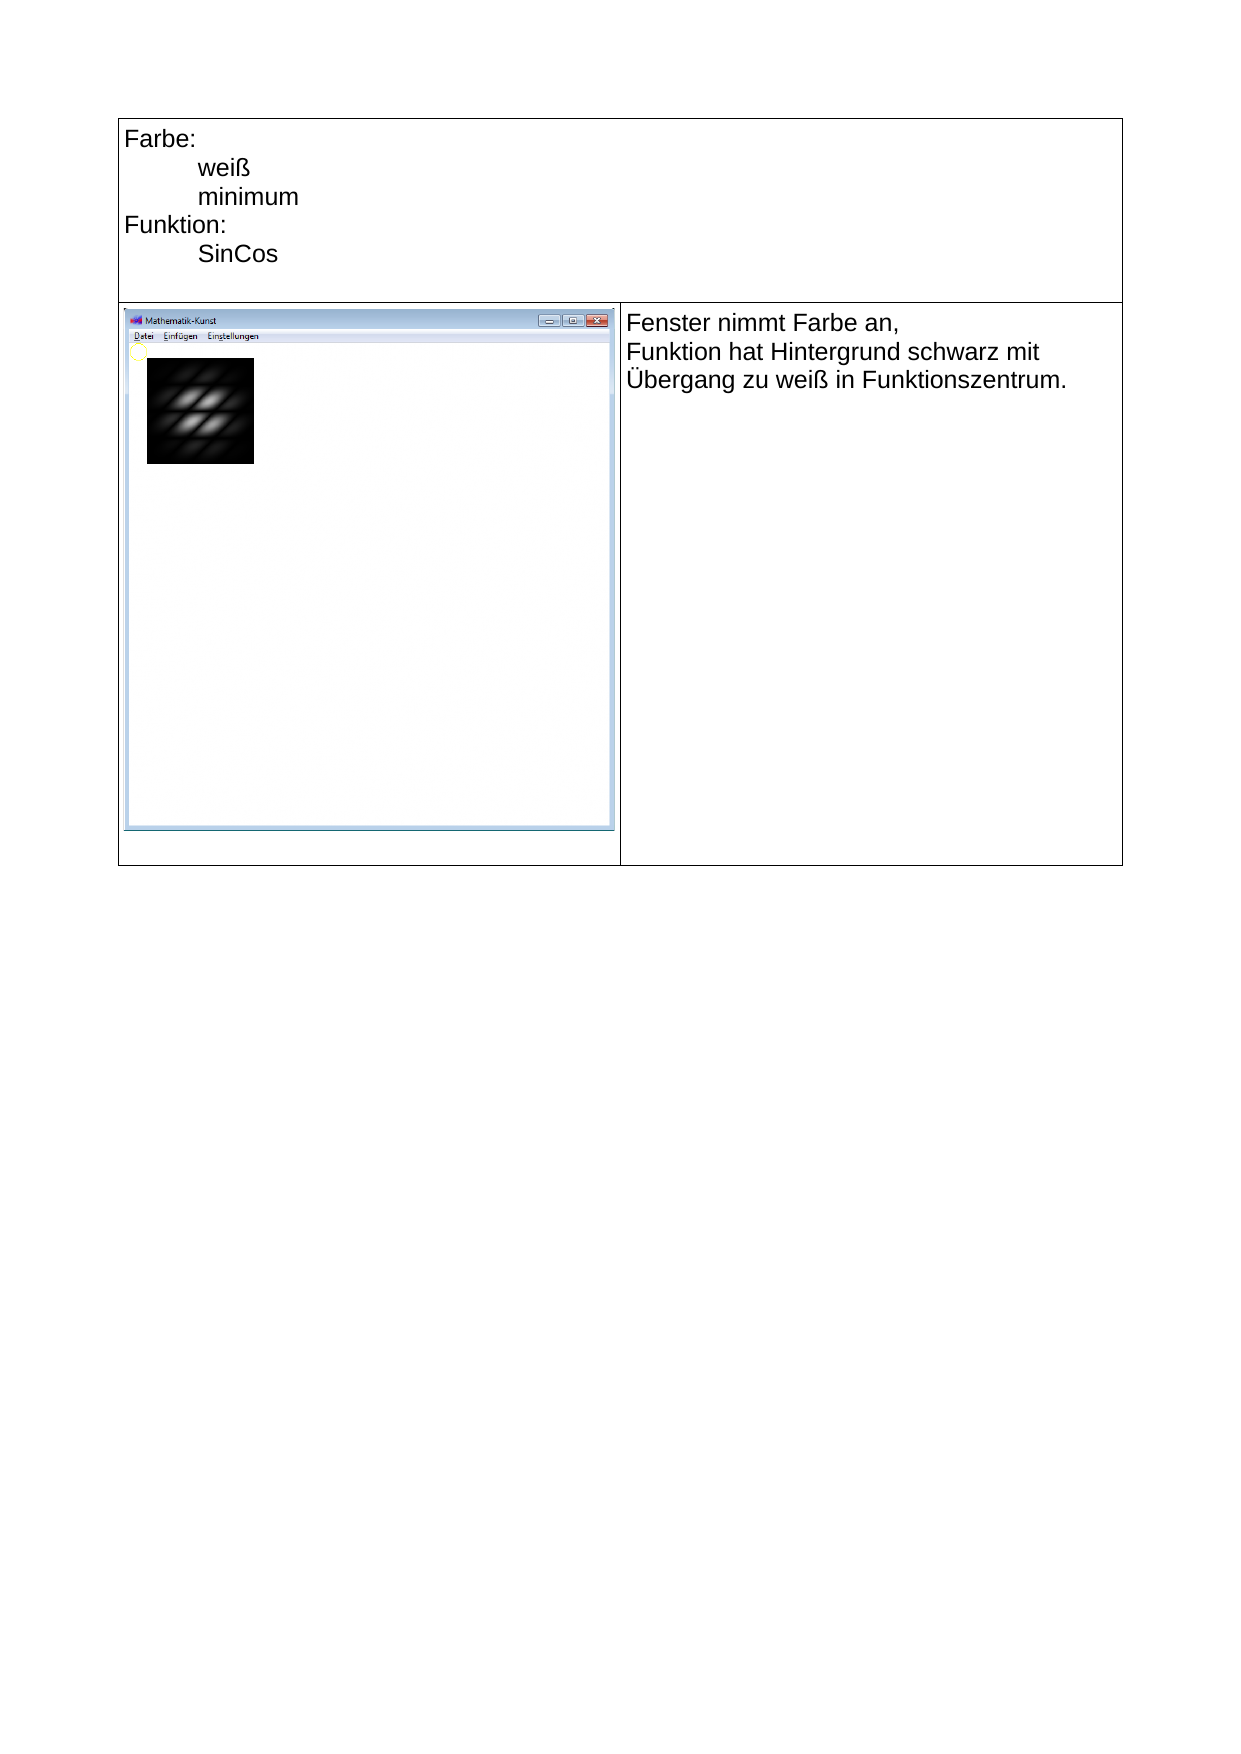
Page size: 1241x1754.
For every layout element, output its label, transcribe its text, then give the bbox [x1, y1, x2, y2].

picture [123, 308, 615, 831]
table_header Farbe: weiß minimum Funktion: SinCos [119, 119, 1122, 302]
table_cell Fenster nimmt Farbe an, Funktion hat Hintergrund schwarz mit Übergang zu weiß in Funktionszentrum. [621, 303, 1122, 865]
table_cell [119, 303, 620, 865]
